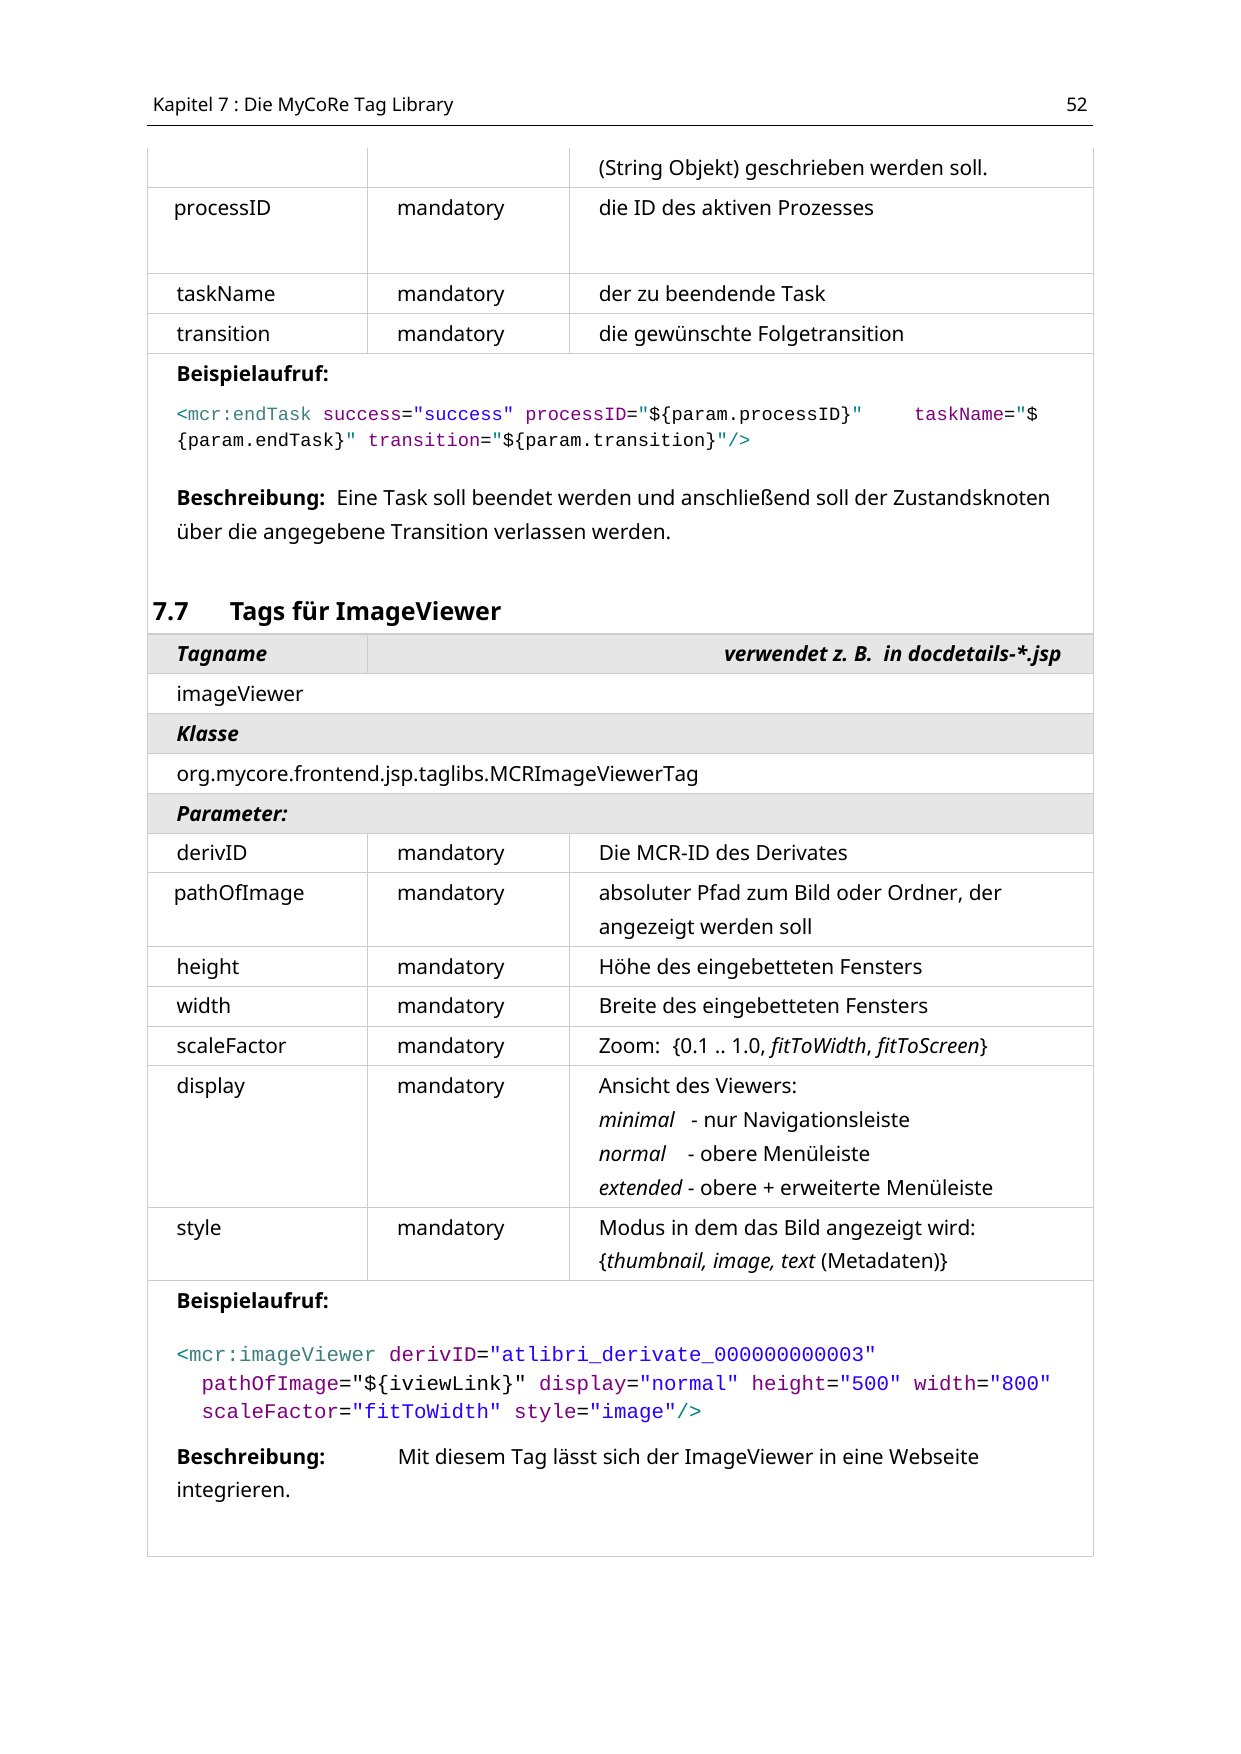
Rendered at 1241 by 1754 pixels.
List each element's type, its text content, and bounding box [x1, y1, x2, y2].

table_cell mandatory [368, 947, 569, 986]
table_cell scaleFactor [148, 1027, 367, 1065]
table_cell [148, 148, 367, 187]
table_cell style [148, 1208, 367, 1280]
table_cell Beispielaufruf: <mcr:endTask success="success" processID="${param.processID}" taskName="${param.endTask}" transition="${param.transition}"/> Beschreibung: Eine Task soll beendet werden und anschließend soll der Zustandsknoten über die angegebene Transition verlassen werden. Tags für ImageViewer [148, 354, 1093, 633]
table_cell pathOfImage [148, 873, 367, 946]
table_cell [368, 148, 569, 187]
table_cell display [148, 1066, 367, 1207]
table_cell mandatory [368, 1066, 569, 1207]
table_cell Höhe des eingebetteten Fensters [570, 947, 1093, 986]
table_cell processID [148, 188, 367, 273]
table_cell mandatory [368, 274, 569, 313]
table_cell mandatory [368, 987, 569, 1026]
table_cell mandatory [368, 1027, 569, 1065]
table_cell Die MCR-ID des Derivates [570, 834, 1093, 872]
table_cell mandatory [368, 873, 569, 946]
table_cell org.mycore.frontend.jsp.taglibs.MCRImageViewerTag [148, 754, 1093, 793]
table_cell transition [148, 314, 367, 353]
table_cell mandatory [368, 834, 569, 872]
table_cell Parameter: [148, 794, 1093, 833]
table_cell die ID des aktiven Prozesses [570, 188, 1093, 273]
table_cell Modus in dem das Bild angezeigt wird: {thumbnail, image, text (Metadaten)} [570, 1208, 1093, 1280]
table_cell height [148, 947, 367, 986]
table_cell Klasse [148, 714, 1093, 753]
table_cell taskName [148, 274, 367, 313]
table_cell Breite des eingebetteten Fensters [570, 987, 1093, 1026]
table_cell mandatory [368, 314, 569, 353]
table_cell absoluter Pfad zum Bild oder Ordner, der angezeigt werden soll [570, 873, 1093, 946]
table_cell Zoom: {0.1 .. 1.0, fitToWidth, fitToScreen} [570, 1027, 1093, 1065]
table_cell mandatory [368, 1208, 569, 1280]
table_cell imageViewer [148, 674, 1093, 713]
table_cell width [148, 987, 367, 1026]
table_header verwendet z. B. in docdetails-*.jsp [368, 635, 1093, 673]
table_cell derivID [148, 834, 367, 872]
table_cell der zu beendende Task [570, 274, 1093, 313]
table_cell Ansicht des Viewers: minimal - nur Navigationsleiste normal - obere Menüleiste extended - obere + erweiterte Menüleiste [570, 1066, 1093, 1207]
table_cell Beispielaufruf: <mcr:imageViewer derivID="atlibri_derivate_000000000003" pathOfImage="${iviewLink}" display="normal" height="500" width="800" scaleFactor="fitToWidth" style="image"/> Beschreibung: Mit diesem Tag lässt sich der ImageViewer in eine Webseite integrieren. [148, 1281, 1093, 1556]
table_cell mandatory [368, 188, 569, 273]
table_cell die gewünschte Folgetransition [570, 314, 1093, 353]
table_cell (String Objekt) geschrieben werden soll. [570, 148, 1093, 187]
table_header Tagname [148, 635, 367, 673]
